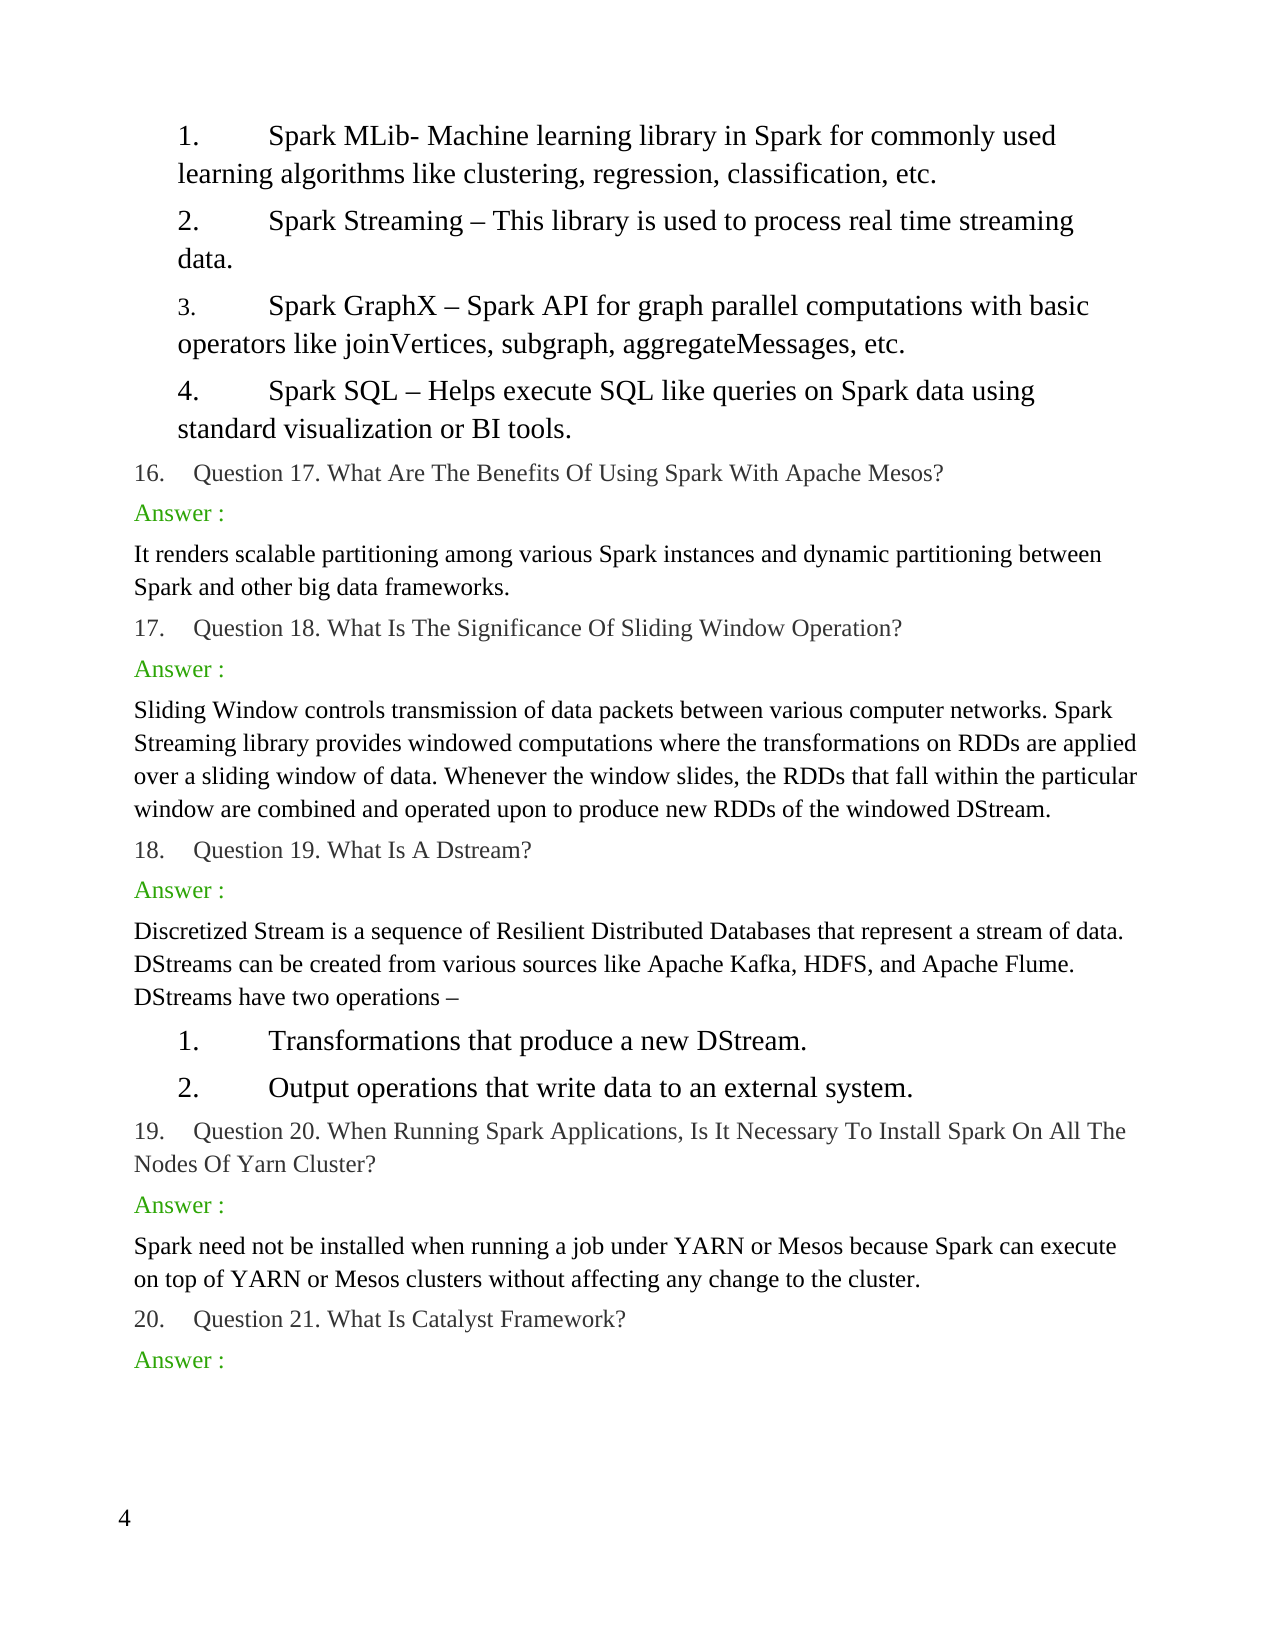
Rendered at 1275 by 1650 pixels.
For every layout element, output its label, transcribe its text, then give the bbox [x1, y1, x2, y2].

list Question 21. What Is Catalyst Framework? [134, 1304, 1141, 1333]
list Spark Streaming – This library is used to process real time streaming data. [177, 203, 1126, 275]
list Transformations that produce a new DStream. [177, 1023, 1126, 1057]
text Answer : [134, 654, 1141, 683]
text Spark need not be installed when running a job under YARN or Mesos because Spark can execute on top of YARN or Mesos clusters without affecting any change to the cluster. [134, 1231, 1141, 1292]
text Answer : [134, 876, 1141, 904]
text Answer : [134, 498, 1141, 527]
list Spark GraphX – Spark API for graph parallel computations with basic operators like joinVertices, subgraph, aggregateMessages, etc. [177, 288, 1126, 360]
list Question 18. What Is The Significance Of Sliding Window Operation? [134, 613, 1141, 642]
list Output operations that write data to an external system. [177, 1070, 1126, 1103]
text Discretized Stream is a sequence of Resilient Distributed Databases that represent a stream of data. DStreams can be created from various sources like Apache Kafka, HDFS, and Apache Flume. DStreams have two operations – [134, 916, 1141, 1011]
list Spark SQL – Helps execute SQL like queries on Spark data using standard visualization or BI tools. [177, 373, 1126, 445]
list Spark MLib- Machine learning library in Spark for commonly used learning algorithms like clustering, regression, classification, etc. [177, 118, 1126, 190]
text It renders scalable partitioning among various Spark instances and dynamic partitioning between Spark and other big data frameworks. [134, 539, 1141, 601]
text Answer : [134, 1345, 1141, 1374]
text Sliding Window controls transmission of data packets between various computer networks. Spark Streaming library provides windowed computations where the transformations on RDDs are applied over a sliding window of data. Whenever the window slides, the RDDs that fall within the particular window are combined and operated upon to produce new RDDs of the windowed DStream. [134, 695, 1141, 823]
list Question 17. What Are The Benefits Of Using Spark With Apache Mesos? [134, 458, 1141, 486]
list Question 20. When Running Spark Applications, Is It Necessary To Install Spark On All The Nodes Of Yarn Cluster? [134, 1116, 1141, 1178]
text Answer : [134, 1190, 1141, 1219]
list Question 19. What Is A Dstream? [134, 835, 1141, 863]
